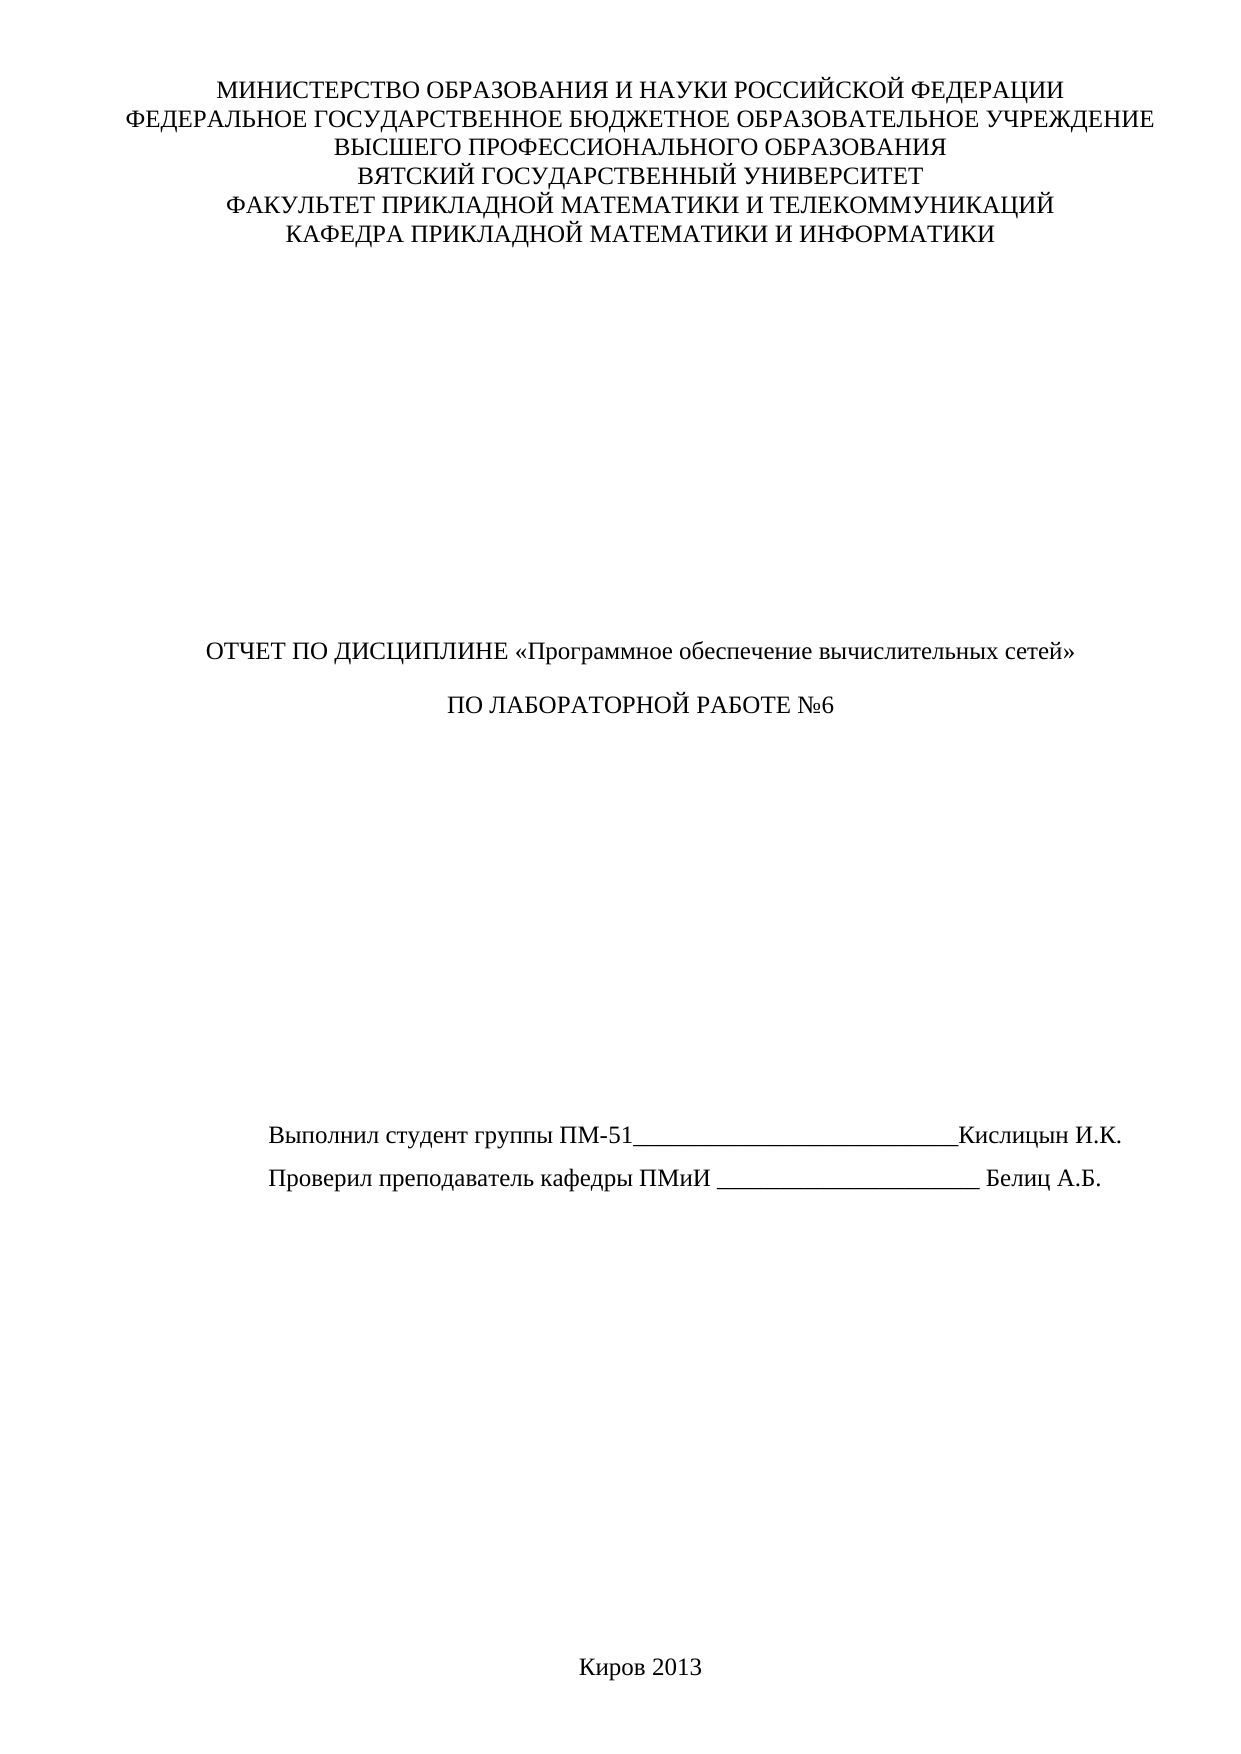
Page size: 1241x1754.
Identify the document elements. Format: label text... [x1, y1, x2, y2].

text Министерство образования и науки РОССИЙСКОЙ ФЕДЕРАЦИИ [118, 75, 1162, 104]
text ВЯТСКИЙ ГОСУДАРСТВЕННЫЙ УНИВЕРСИТЕТ [118, 161, 1162, 190]
text КАФЕДРА ПРИКЛАДНОЙ МАТЕМАТИКИ И ИНФОРМАТИКИ [118, 219, 1162, 247]
text ОТЧЕТ ПО ДИСЦИПЛИНЕ «Программное обеспечение вычислительных сетей» [118, 636, 1162, 665]
text ВЫСШЕГО ПРОФЕССИОНАЛЬНОГО ОБРАЗОВАНИЯ [118, 132, 1162, 161]
text ФЕДЕРАЛЬНОЕ ГОСУДАРСТВЕННОЕ БЮДЖЕТНОЕ ОБРАЗОВАТЕЛЬНОЕ УЧРЕЖДЕНИЕ [118, 104, 1162, 132]
text Проверил преподаватель кафедры ПМиИ _____________________ Белиц А.Б. [268, 1163, 1162, 1192]
text Киров 2013 [118, 1652, 1162, 1681]
text ФАКУЛЬТЕТ ПРИКЛАДНОЙ МАТЕМАТИКИ И ТЕЛЕКОММУНИКАЦИЙ [118, 190, 1162, 219]
text Выполнил студент группы ПМ-51__________________________Кислицын И.К. [268, 1120, 1162, 1149]
text ПО ЛАБОРАТОРНОЙ РАБОТЕ №6 [118, 690, 1162, 719]
